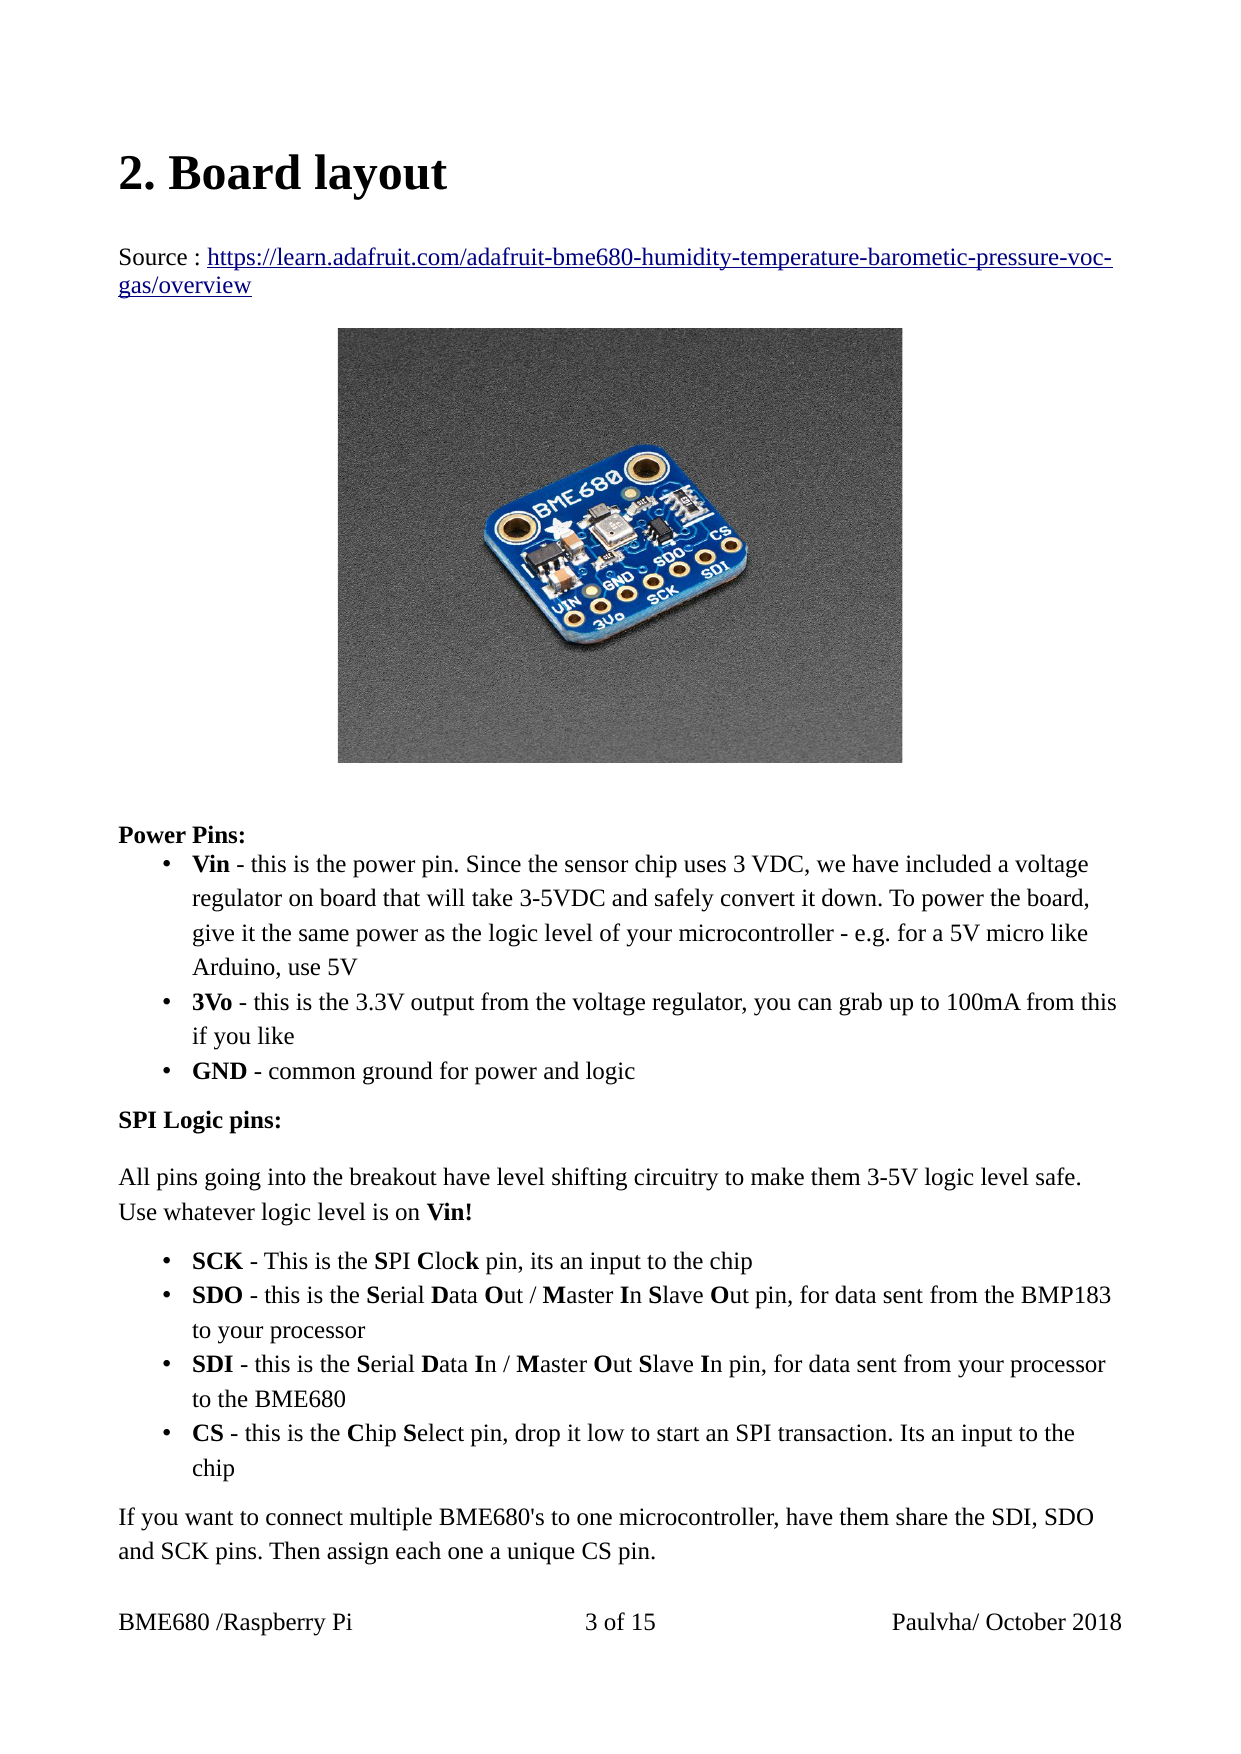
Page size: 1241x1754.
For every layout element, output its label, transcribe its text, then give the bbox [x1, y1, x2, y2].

list Vin - this is the power pin. Since the sensor chip uses 3 VDC, we have included a voltage regulator on board that will take 3-5VDC and safely convert it down. To power the board, give it the same power as the logic level of your microcontroller - e.g. for a 5V micro like Arduino, use 5V [162, 849, 1122, 981]
text Source : https://learn.adafruit.com/adafruit-bme680-humidity-temperature-barometic-pressure-voc-gas/overview [118, 242, 1122, 299]
list SCK - This is the SPI Clock pin, its an input to the chip [162, 1246, 1122, 1275]
subtitle 2. Board layout [118, 143, 1122, 201]
list 3Vo - this is the 3.3V output from the voltage regulator, you can grab up to 100mA from this if you like [162, 987, 1122, 1050]
text Power Pins: [118, 820, 1122, 849]
list CS - this is the Chip Select pin, drop it low to start an SPI transaction. Its an input to the chip [162, 1418, 1122, 1482]
text SPI Logic pins: [118, 1105, 1122, 1134]
picture [337, 328, 903, 763]
text All pins going into the breakout have level shifting circuitry to make them 3-5V logic level safe. Use whatever logic level is on Vin! [118, 1162, 1122, 1226]
text If you want to connect multiple BME680's to one microcontroller, have them share the SDI, SDO and SCK pins. Then assign each one a unique CS pin. [118, 1502, 1122, 1565]
list SDI - this is the Serial Data In / Master Out Slave In pin, for data sent from your processor to the BME680 [162, 1349, 1122, 1413]
list GND - common ground for power and logic [162, 1056, 1122, 1084]
list SDO - this is the Serial Data Out / Master In Slave Out pin, for data sent from the BMP183 to your processor [162, 1280, 1122, 1344]
